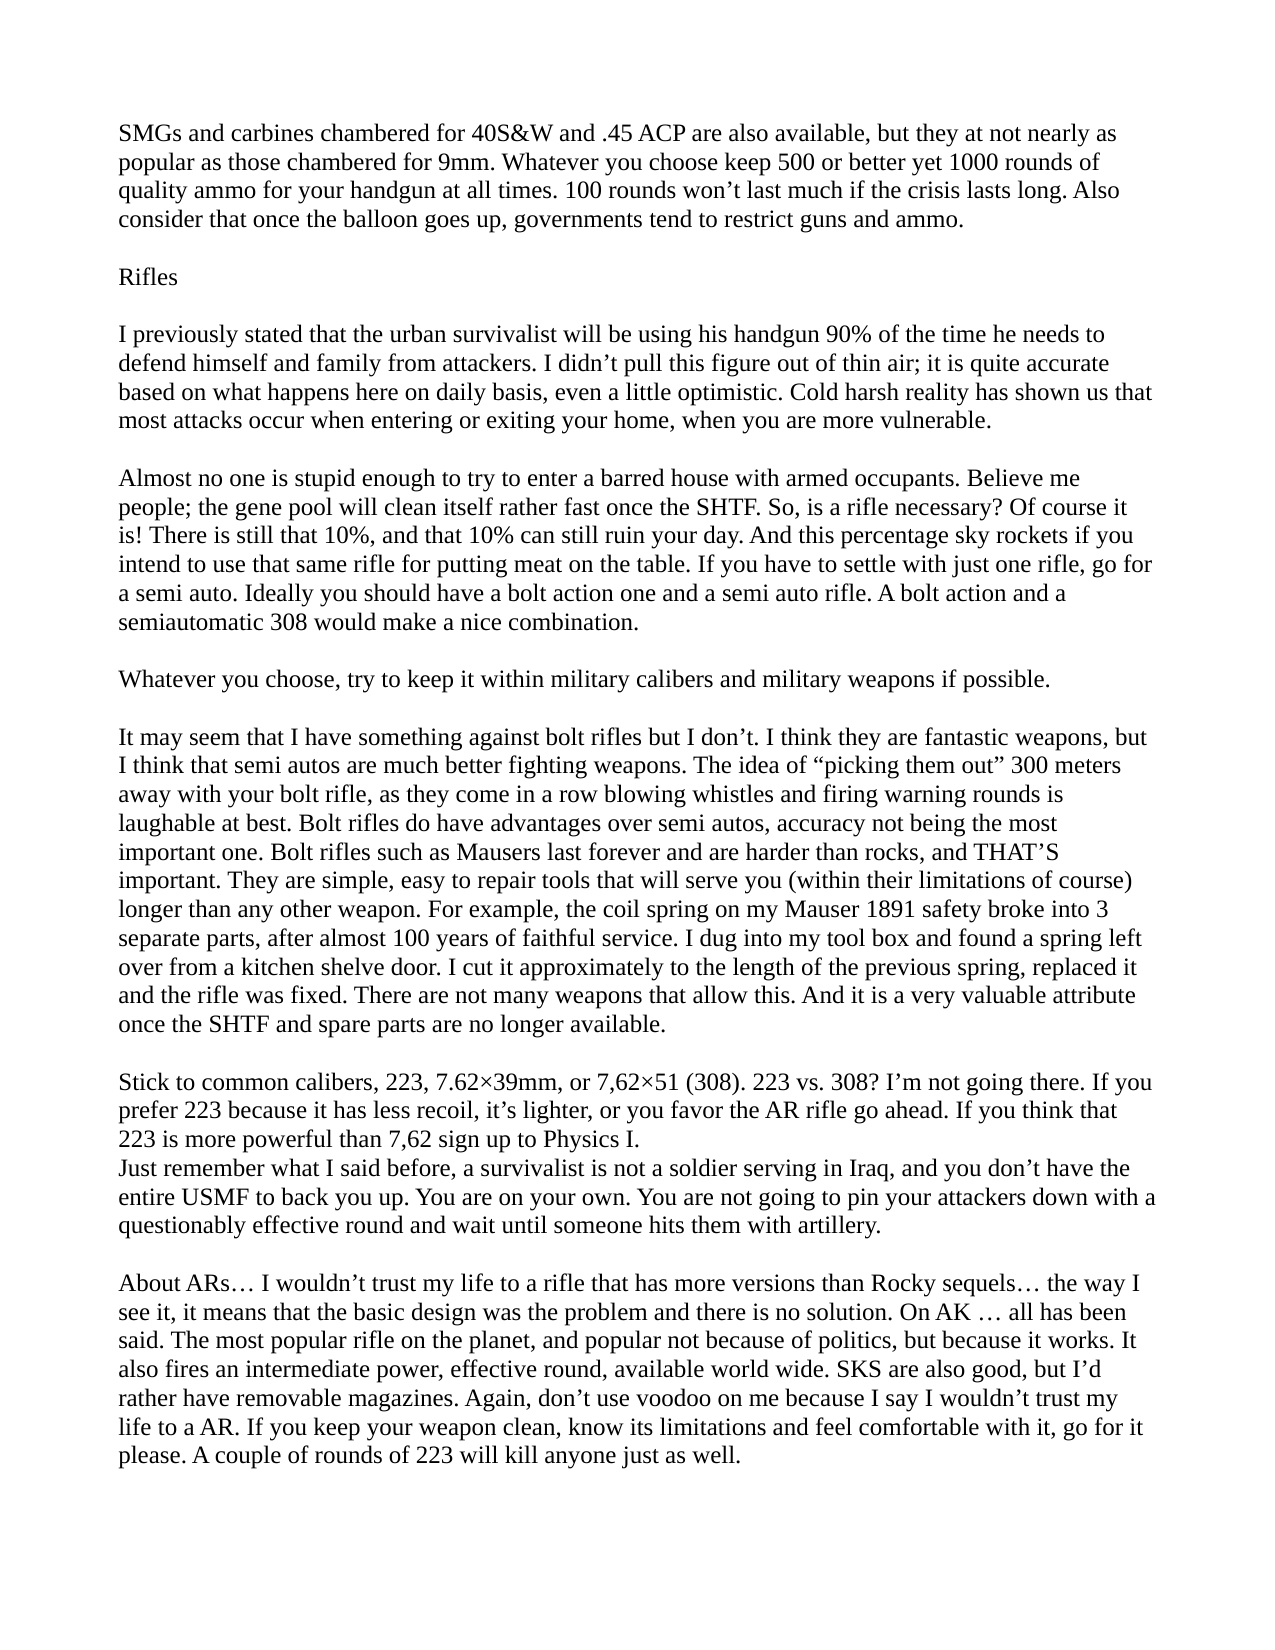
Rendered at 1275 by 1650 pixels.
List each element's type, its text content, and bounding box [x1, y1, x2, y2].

text Rifles [118, 262, 1157, 291]
text Just remember what I said before, a survivalist is not a soldier serving in Iraq, and you don’t have the entire USMF to back you up. You are on your own. You are not going to pin your attackers down with a questionably effective round and wait until someone hits them with artillery. [118, 1153, 1157, 1239]
text I previously stated that the urban survivalist will be using his handgun 90% of the time he needs to defend himself and family from attackers. I didn’t pull this figure out of thin air; it is quite accurate based on what happens here on daily basis, even a little optimistic. Cold harsh reality has shown us that most attacks occur when entering or exiting your home, when you are more vulnerable. [118, 319, 1157, 434]
text Whatever you choose, try to keep it within military calibers and military weapons if possible. [118, 664, 1157, 693]
text Almost no one is stupid enough to try to enter a barred house with armed occupants. Believe me people; the gene pool will clean itself rather fast once the SHTF. So, is a rifle necessary? Of course it is! There is still that 10%, and that 10% can still ruin your day. And this percentage sky rockets if you intend to use that same rifle for putting meat on the table. If you have to settle with just one rifle, go for a semi auto. Ideally you should have a bolt action one and a semi auto rifle. A bolt action and a semiautomatic 308 would make a nice combination. [118, 463, 1157, 636]
text About ARs… I wouldn’t trust my life to a rifle that has more versions than Rocky sequels… the way I see it, it means that the basic design was the problem and there is no solution. On AK … all has been said. The most popular rifle on the planet, and popular not because of politics, but because it works. It also fires an intermediate power, effective round, available world wide. SKS are also good, but I’d rather have removable magazines. Again, don’t use voodoo on me because I say I wouldn’t trust my life to a AR. If you keep your weapon clean, know its limitations and feel comfortable with it, go for it please. A couple of rounds of 223 will kill anyone just as well. [118, 1268, 1157, 1469]
text SMGs and carbines chambered for 40S&W and .45 ACP are also available, but they at not nearly as popular as those chambered for 9mm. Whatever you choose keep 500 or better yet 1000 rounds of quality ammo for your handgun at all times. 100 rounds won’t last much if the crisis lasts long. Also consider that once the balloon goes up, governments tend to restrict guns and ammo. [118, 118, 1157, 233]
text It may seem that I have something against bolt rifles but I don’t. I think they are fantastic weapons, but I think that semi autos are much better fighting weapons. The idea of “picking them out” 300 meters away with your bolt rifle, as they come in a row blowing whistles and firing warning rounds is laughable at best. Bolt rifles do have advantages over semi autos, accuracy not being the most important one. Bolt rifles such as Mausers last forever and are harder than rocks, and THAT’S important. They are simple, easy to repair tools that will serve you (within their limitations of course) longer than any other weapon. For example, the coil spring on my Mauser 1891 safety broke into 3 separate parts, after almost 100 years of faithful service. I dug into my tool box and found a spring left over from a kitchen shelve door. I cut it approximately to the length of the previous spring, replaced it and the rifle was fixed. There are not many weapons that allow this. And it is a very valuable attribute once the SHTF and spare parts are no longer available. [118, 722, 1157, 1038]
text Stick to common calibers, 223, 7.62×39mm, or 7,62×51 (308). 223 vs. 308? I’m not going there. If you prefer 223 because it has less recoil, it’s lighter, or you favor the AR rifle go ahead. If you think that 223 is more powerful than 7,62 sign up to Physics I. [118, 1067, 1157, 1153]
